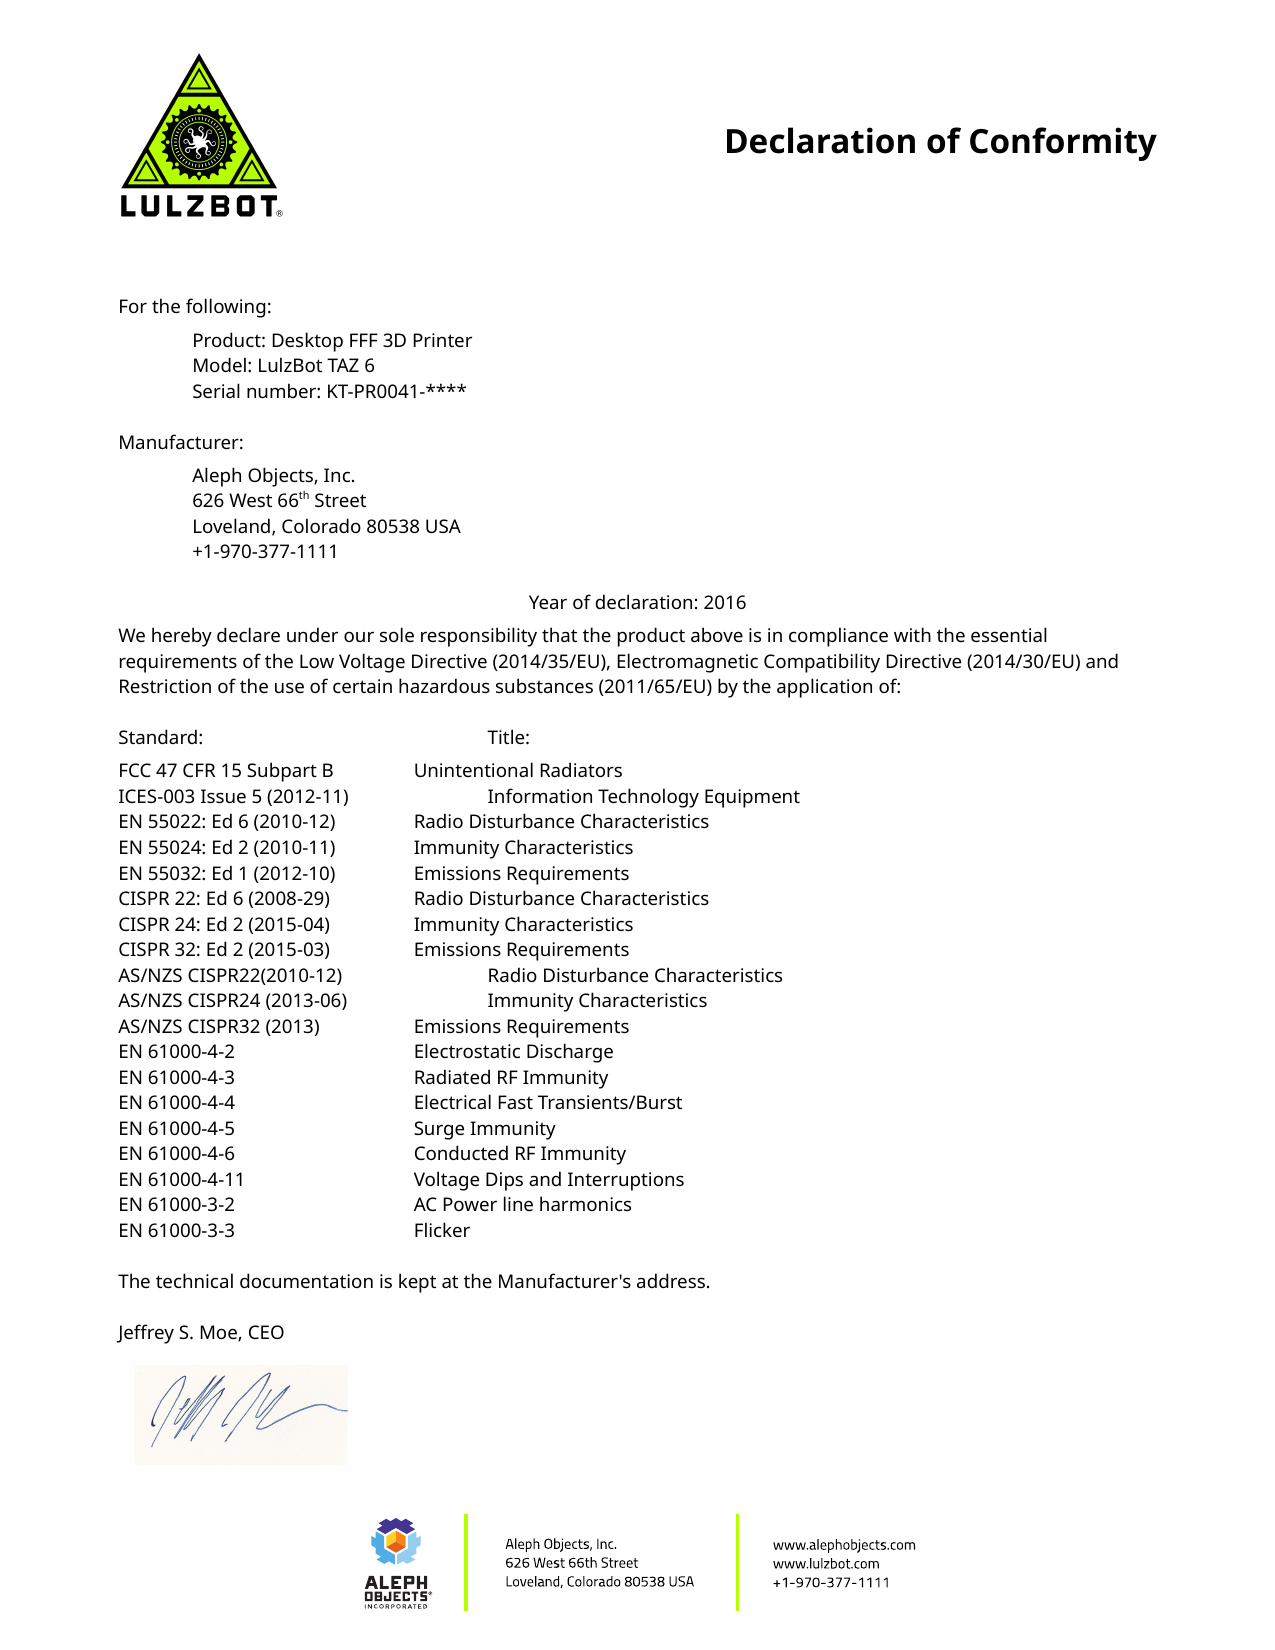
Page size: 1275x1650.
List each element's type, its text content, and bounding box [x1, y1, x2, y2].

text EN 61000-4-6 Conducted RF Immunity [118, 1141, 1157, 1166]
text EN 61000-4-2 Electrostatic Discharge [118, 1038, 1157, 1064]
text Serial number: KT-PR0041-**** [118, 378, 1157, 403]
text Jeffrey S. Moe, CEO [118, 1319, 1157, 1345]
text We hereby declare under our sole responsibility that the product above is in compliance with the essential requirements of the Low Voltage Directive (2014/35/EU), Electromagnetic Compatibility Directive (2014/30/EU) and Restriction of the use of certain hazardous substances (2011/65/EU) by the application of: [118, 623, 1157, 699]
text EN 55022: Ed 6 (2010-12) Radio Disturbance Characteristics [118, 809, 1157, 834]
text 626 West 66th Street [118, 487, 1157, 513]
text AS/NZS CISPR32 (2013) Emissions Requirements [118, 1013, 1157, 1038]
picture [134, 1365, 348, 1465]
text EN 55032: Ed 1 (2012-10) Emissions Requirements [118, 860, 1157, 885]
text EN 61000-4-4 Electrical Fast Transients/Burst [118, 1089, 1157, 1115]
text Aleph Objects, Inc. [118, 462, 1157, 487]
text Product: Desktop FFF 3D Printer [118, 327, 1157, 352]
text CISPR 32: Ed 2 (2015-03) Emissions Requirements [118, 936, 1157, 962]
text Manufacturer: [118, 429, 1157, 454]
picture [110, 42, 294, 232]
text EN 55024: Ed 2 (2010-11) Immunity Characteristics [118, 834, 1157, 860]
text AS/NZS CISPR24 (2013-06) Immunity Characteristics [118, 987, 1157, 1013]
text Loveland, Colorado 80538 USA [118, 513, 1157, 538]
text Standard: Title: [118, 725, 1157, 750]
text EN 61000-4-3 Radiated RF Immunity [118, 1064, 1157, 1089]
text ICES-003 Issue 5 (2012-11) Information Technology Equipment [118, 783, 1157, 809]
text The technical documentation is kept at the Manufacturer's address. [118, 1268, 1157, 1294]
text FCC 47 CFR 15 Subpart B Unintentional Radiators [118, 758, 1157, 783]
text +1-970-377-1111 [118, 538, 1157, 564]
text EN 61000-3-3 Flicker [118, 1217, 1157, 1243]
text Year of declaration: 2016 [118, 589, 1157, 615]
text Model: LulzBot TAZ 6 [118, 352, 1157, 378]
text CISPR 22: Ed 6 (2008-29) Radio Disturbance Characteristics [118, 885, 1157, 911]
text EN 61000-4-5 Surge Immunity [118, 1115, 1157, 1141]
text EN 61000-4-11 Voltage Dips and Interruptions [118, 1166, 1157, 1192]
text For the following: [118, 294, 1157, 319]
text EN 61000-3-2 AC Power line harmonics [118, 1192, 1157, 1217]
text CISPR 24: Ed 2 (2015-04) Immunity Characteristics [118, 911, 1157, 936]
text AS/NZS CISPR22(2010-12) Radio Disturbance Characteristics [118, 962, 1157, 987]
